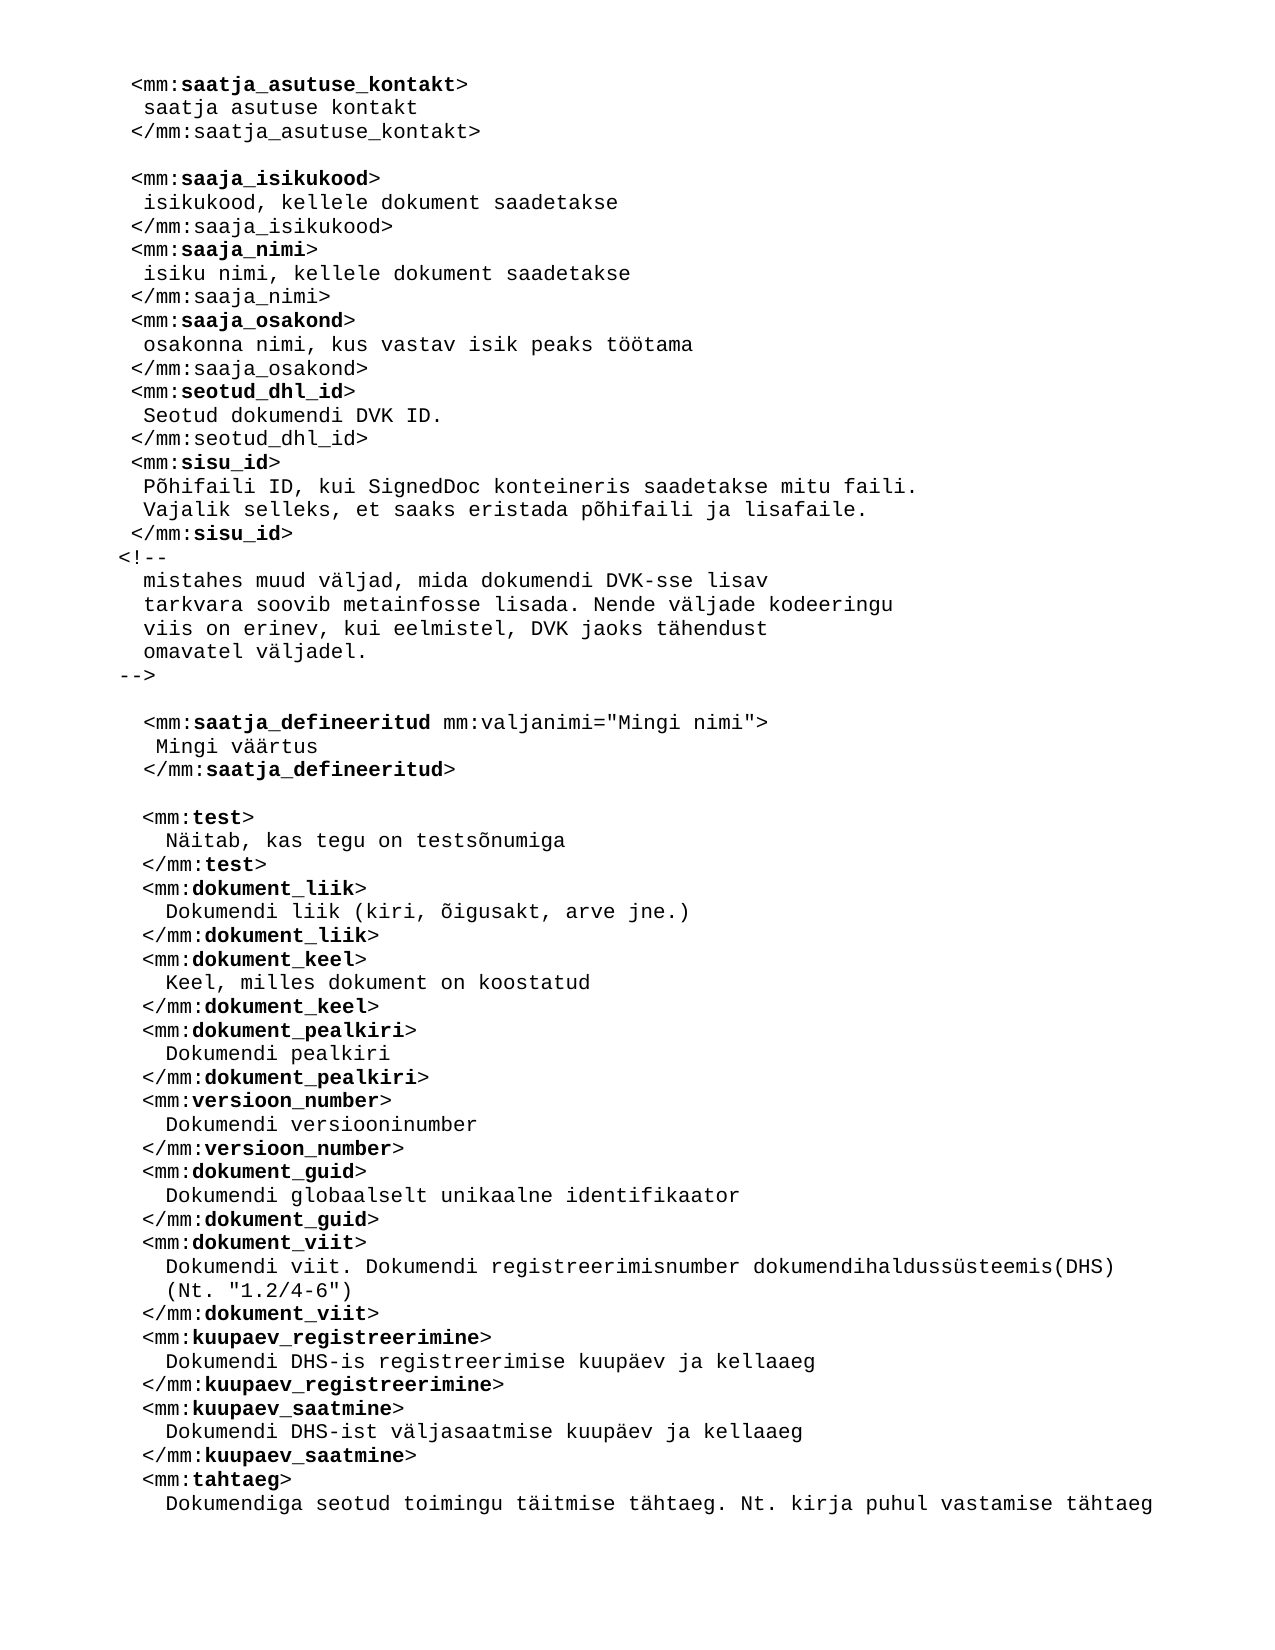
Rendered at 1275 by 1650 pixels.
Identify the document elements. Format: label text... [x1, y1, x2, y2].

text Seotud dokumendi DVK ID. </mm:seotud_dhl_id> [118, 405, 1157, 452]
text <mm:kuupaev_saatmine> [118, 1398, 1157, 1422]
text </mm:saatja_defineeritud> [118, 759, 1157, 783]
text <mm:saatja_asutuse_kontakt> [118, 74, 1157, 97]
text Näitab, kas tegu on testsõnumiga [142, 830, 1157, 854]
text <mm:test> [118, 807, 1157, 830]
text </mm:versioon_number> [118, 1138, 1157, 1161]
text <mm:dokument_guid> [118, 1161, 1157, 1185]
text <mm:saaja_osakond> [118, 310, 1157, 334]
text tarkvara soovib metainfosse lisada. Nende väljade kodeeringu [118, 594, 1157, 618]
text <mm:saaja_nimi> [118, 239, 1157, 263]
text isiku nimi, kellele dokument saadetakse [118, 263, 1157, 287]
text <mm:dokument_keel> [118, 949, 1157, 972]
text </mm:saatja_asutuse_kontakt> [118, 121, 1157, 145]
text </mm:test> [118, 854, 1157, 878]
text </mm:kuupaev_saatmine> [118, 1445, 1157, 1469]
text <mm:versioon_number> [118, 1091, 1157, 1114]
text </mm:dokument_liik> [118, 925, 1157, 949]
text <mm:kuupaev_registreerimine> [118, 1327, 1157, 1351]
text Dokumendi DHS-ist väljasaatmise kuupäev ja kellaaeg [142, 1422, 1157, 1445]
text <!-- [118, 547, 1157, 570]
text <mm:dokument_liik> [118, 878, 1157, 901]
text omavatel väljadel. [118, 641, 1157, 665]
text </mm:dokument_guid> [118, 1209, 1157, 1232]
text <mm:sisu_id> [118, 452, 1157, 476]
text mistahes muud väljad, mida dokumendi DVK-sse lisav [118, 570, 1157, 594]
text </mm:sisu_id> [118, 523, 1157, 547]
text <mm:dokument_pealkiri> [118, 1019, 1157, 1043]
text <mm:dokument_viit> [118, 1232, 1157, 1256]
text Dokumendi versiooninumber [142, 1114, 1157, 1138]
text Keel, milles dokument on koostatud [142, 972, 1157, 996]
text <mm:seotud_dhl_id> [118, 381, 1157, 405]
text Dokumendi DHS-is registreerimise kuupäev ja kellaaeg [142, 1351, 1157, 1374]
text Dokumendiga seotud toimingu täitmise tähtaeg. Nt. kirja puhul vastamise tähtaeg [142, 1492, 1157, 1516]
text </mm:kuupaev_registreerimine> [118, 1374, 1157, 1398]
text </mm:saaja_isikukood> [118, 216, 1157, 239]
text </mm:dokument_pealkiri> [142, 1067, 1157, 1091]
text Põhifaili ID, kui SignedDoc konteineris saadetakse mitu faili. Vajalik selleks, et saaks eristada põhifaili ja lisafaile. [118, 476, 1157, 523]
text isikukood, kellele dokument saadetakse [118, 192, 1157, 216]
text viis on erinev, kui eelmistel, DVK jaoks tähendust [118, 618, 1157, 641]
text </mm:saaja_osakond> [118, 357, 1157, 381]
text <mm:saaja_isikukood> [118, 168, 1157, 192]
text <mm:tahtaeg> [118, 1469, 1157, 1492]
text Dokumendi liik (kiri, õigusakt, arve jne.) [142, 901, 1157, 925]
text Mingi väärtus [118, 736, 1157, 759]
text osakonna nimi, kus vastav isik peaks töötama [118, 334, 1157, 357]
text Dokumendi pealkiri [142, 1043, 1157, 1067]
text </mm:saaja_nimi> [118, 287, 1157, 310]
text <mm:saatja_defineeritud mm:valjanimi="Mingi nimi"> [118, 712, 1157, 736]
text --> [118, 665, 1157, 688]
text Dokumendi viit. Dokumendi registreerimisnumber dokumendihaldussüsteemis(DHS) (Nt. "1.2/4-6") [165, 1256, 1157, 1303]
text </mm:dokument_viit> [118, 1303, 1157, 1327]
text </mm:dokument_keel> [118, 996, 1157, 1019]
text saatja asutuse kontakt [118, 97, 1157, 121]
text Dokumendi globaalselt unikaalne identifikaator [142, 1185, 1157, 1209]
